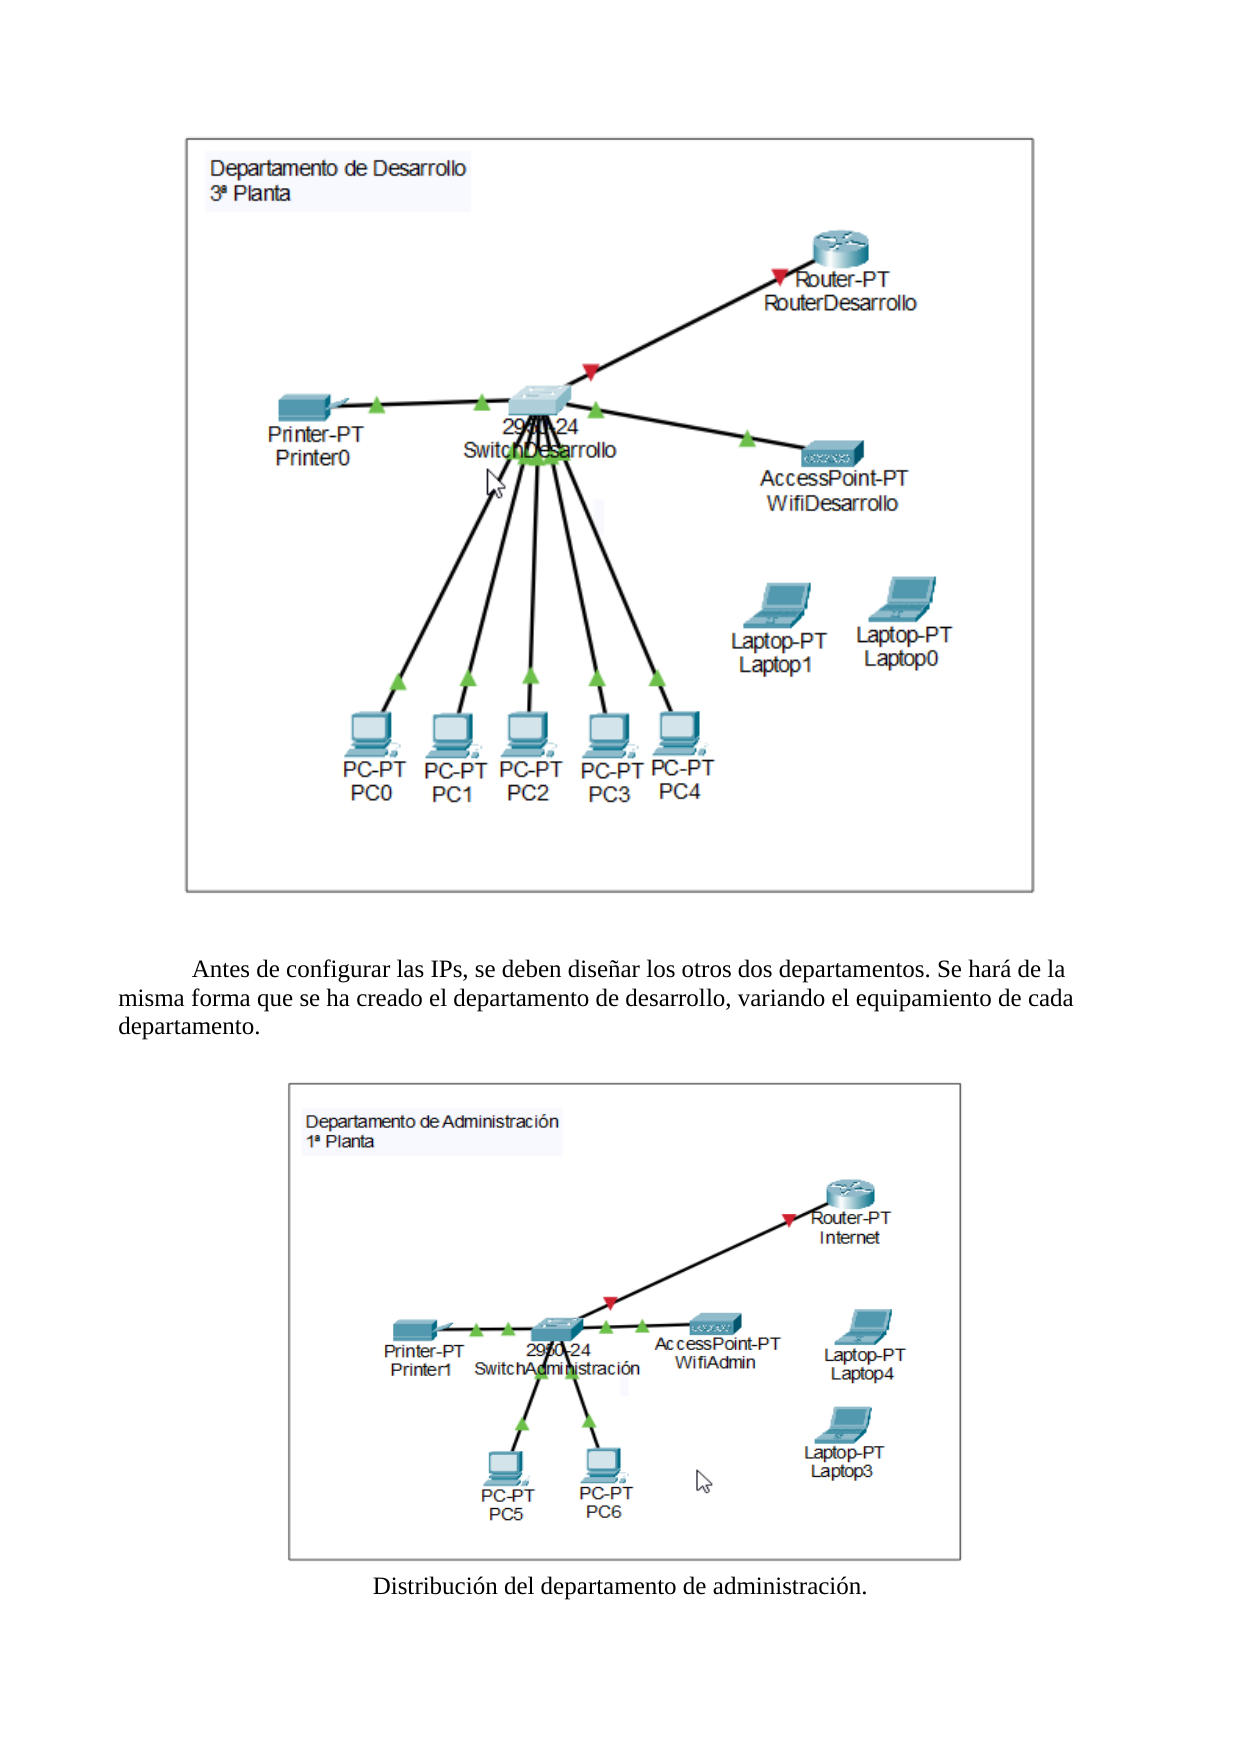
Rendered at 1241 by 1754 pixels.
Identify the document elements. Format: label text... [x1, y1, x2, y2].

text Distribución del departamento de administración. [118, 1069, 1122, 1600]
picture [267, 1071, 989, 1571]
text Antes de configurar las IPs, se deben diseñar los otros dos departamentos. Se hará de la misma forma que se ha creado el departamento de desarrollo, variando el equipamiento de cada departamento. [118, 954, 1122, 1040]
picture [174, 126, 1066, 926]
